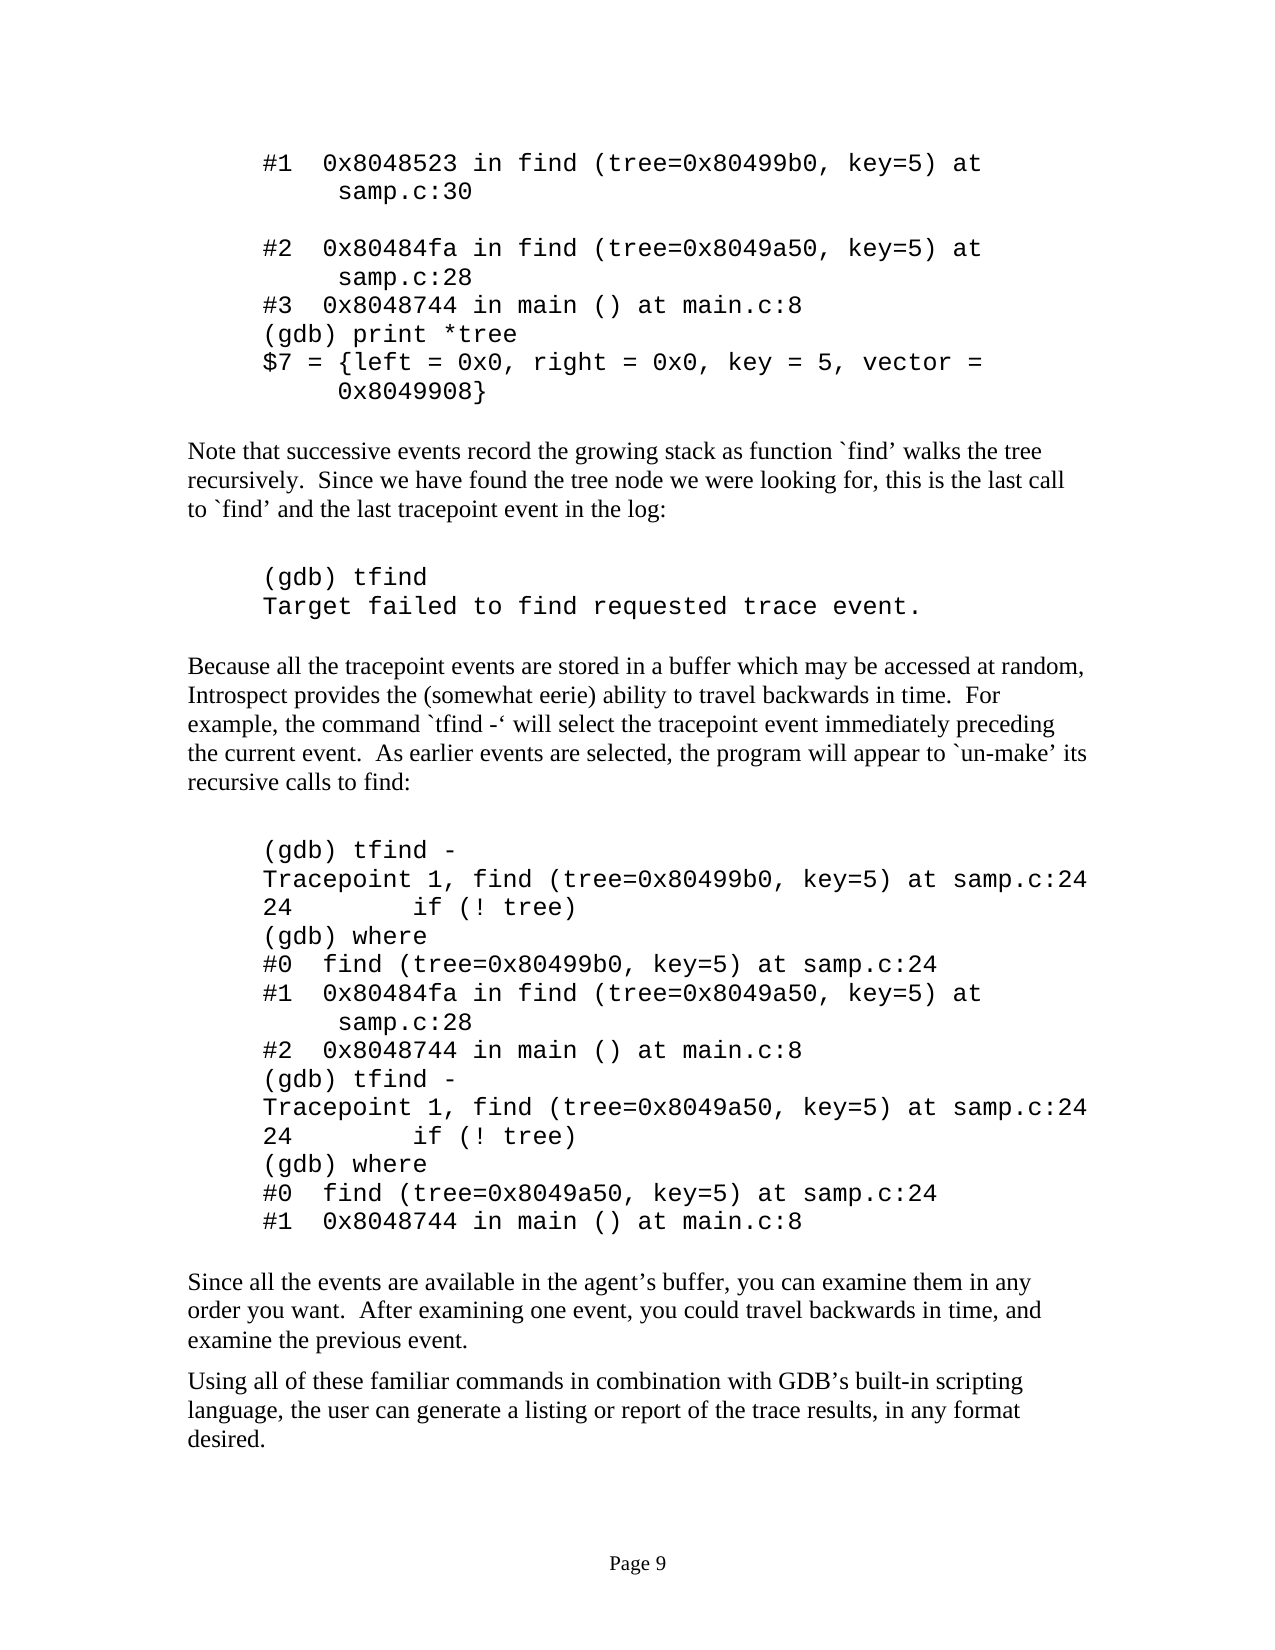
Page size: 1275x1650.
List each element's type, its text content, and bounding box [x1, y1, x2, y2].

text Using all of these familiar commands in combination with GDB’s built-in scripting language, the user can generate a listing or report of the trace results, in any format desired. [187, 1366, 1087, 1453]
text Tracepoint 1, find (tree=0x80499b0, key=5) at samp.c:24 [187, 866, 1087, 895]
text samp.c:30 [262, 178, 1087, 207]
text #2 0x80484fa in find (tree=0x8049a50, key=5) at [187, 236, 1087, 264]
text Since all the events are available in the agent’s buffer, you can examine them in any order you want. After examining one event, you could travel backwards in time, and examine the previous event. [187, 1266, 1087, 1353]
text Because all the tracepoint events are stored in a buffer which may be accessed at random, Introspect provides the (somewhat eerie) ability to travel backwards in time. For example, the command `tfind -‘ will select the tracepoint event immediately preceding the current event. As earlier events are selected, the program will appear to `un-make’ its recursive calls to find: [187, 651, 1087, 796]
text $7 = {left = 0x0, right = 0x0, key = 5, vector = [187, 350, 1087, 378]
text (gdb) tfind - [187, 1066, 1087, 1094]
text #0 find (tree=0x80499b0, key=5) at samp.c:24 [187, 952, 1087, 980]
text (gdb) print *tree [187, 321, 1087, 350]
text (gdb) where [187, 1152, 1087, 1180]
text #2 0x8048744 in main () at main.c:8 [187, 1037, 1087, 1066]
text #1 0x8048744 in main () at main.c:8 [187, 1209, 1087, 1237]
text 24 if (! tree) [187, 895, 1087, 923]
text Note that successive events record the growing stack as function `find’ walks the tree recursively. Since we have found the tree node we were looking for, this is the last call to `find’ and the last tracepoint event in the log: [187, 436, 1087, 523]
text #3 0x8048744 in main () at main.c:8 [187, 293, 1087, 321]
text samp.c:28 [262, 264, 1087, 293]
text 24 if (! tree) [187, 1123, 1087, 1152]
text Target failed to find requested trace event. [187, 593, 1087, 622]
text (gdb) tfind [187, 565, 1087, 593]
text (gdb) tfind - [187, 838, 1087, 866]
text #1 0x8048523 in find (tree=0x80499b0, key=5) at [187, 150, 1087, 178]
text Tracepoint 1, find (tree=0x8049a50, key=5) at samp.c:24 [187, 1094, 1087, 1123]
text #0 find (tree=0x8049a50, key=5) at samp.c:24 [187, 1180, 1087, 1209]
text #1 0x80484fa in find (tree=0x8049a50, key=5) at [187, 980, 1087, 1009]
text (gdb) where [187, 923, 1087, 952]
text samp.c:28 [337, 1009, 1087, 1037]
text 0x8049908} [262, 378, 1087, 407]
